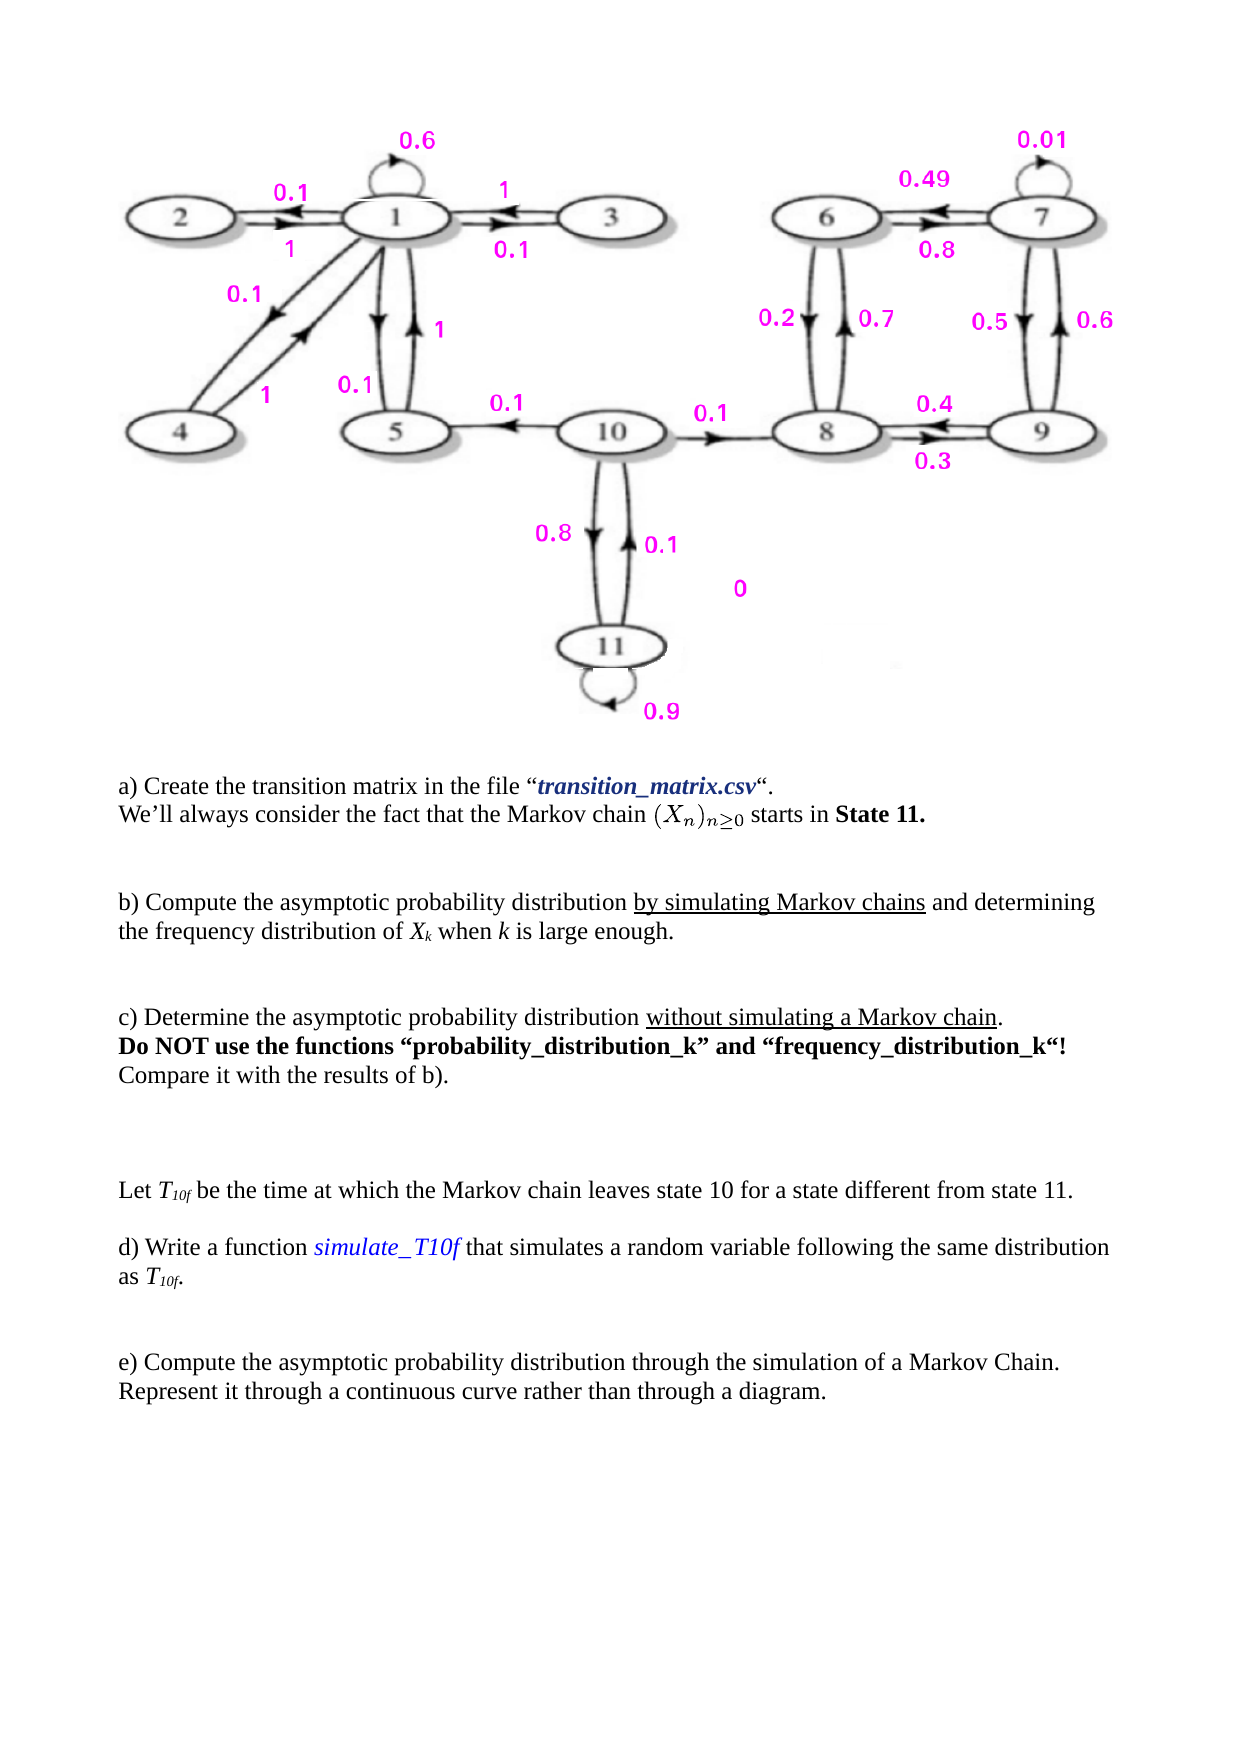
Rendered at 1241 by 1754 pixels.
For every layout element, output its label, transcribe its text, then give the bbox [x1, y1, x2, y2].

text Let T10f be the time at which the Markov chain leaves state 10 for a state different from state 11. [118, 1175, 1122, 1203]
text Represent it through a continuous curve rather than through a diagram. [118, 1376, 1122, 1405]
picture [118, 118, 1123, 730]
text c) Determine the asymptotic probability distribution without simulating a Markov chain. [118, 1002, 1122, 1031]
text a) Create the transition matrix in the file “transition_matrix.csv“. [118, 771, 1122, 799]
text b) Compute the asymptotic probability distribution by simulating Markov chains and determining the frequency distribution of Xk when k is large enough. [118, 887, 1122, 945]
text We’ll always consider the fact that the Markov chain starts in State 11. [118, 799, 1122, 830]
text d) Write a function simulate_ T10f that simulates a random variable following the same distribution as T10f. [118, 1232, 1122, 1290]
text e) Compute the asymptotic probability distribution through the simulation of a Markov Chain. [118, 1347, 1122, 1376]
text Compare it with the results of b). [118, 1060, 1122, 1088]
text Do NOT use the functions “probability_distribution_k” and “frequency_distribution_k“! [118, 1031, 1122, 1060]
